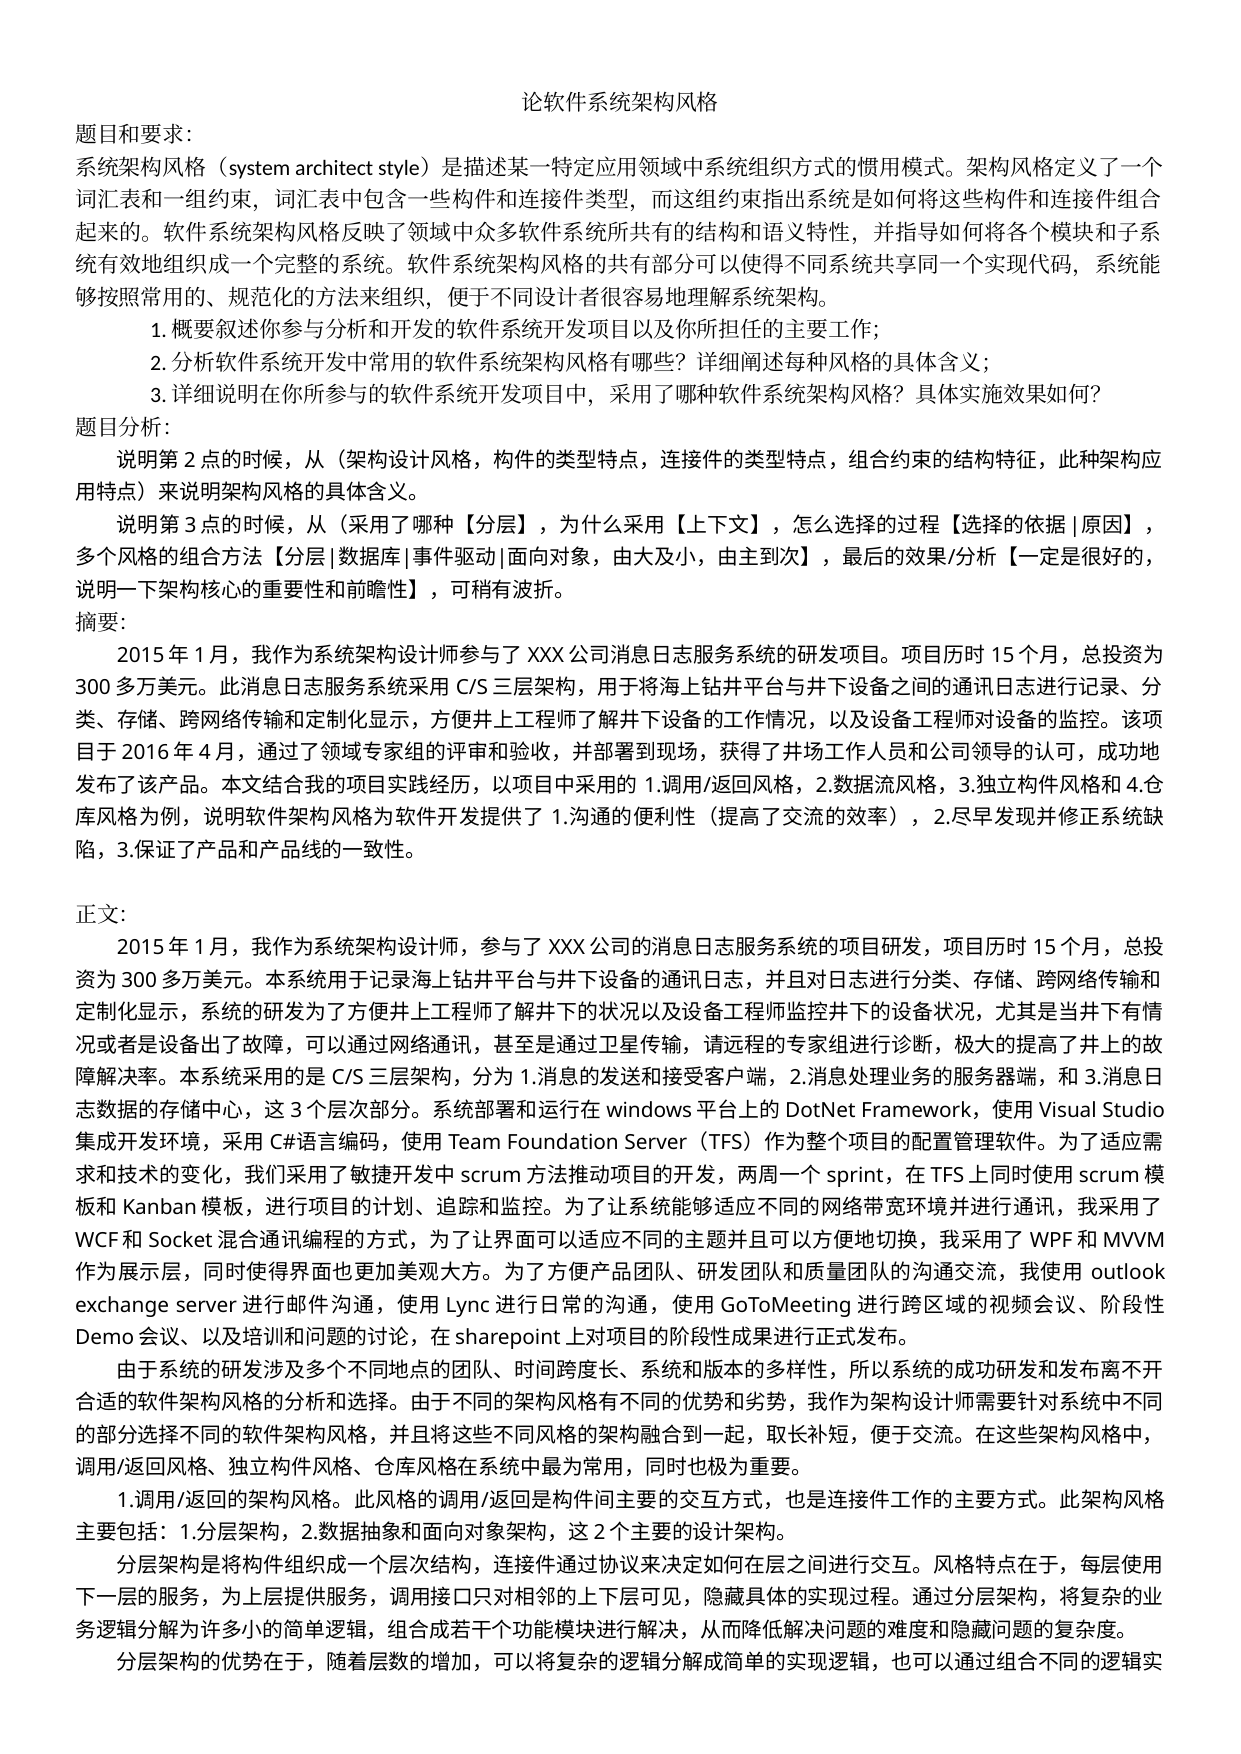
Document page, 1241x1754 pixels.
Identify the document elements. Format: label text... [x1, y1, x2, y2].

list 概要叙述你参与分析和开发的软件系统开发项目以及你所担任的主要工作； [150, 308, 1165, 341]
text 论软件系统架构风格 [75, 81, 1165, 113]
text 2015年1月，我作为系统架构设计师参与了XXX公司消息日志服务系统的研发项目。项目历时15个月，总投资为300多万美元。此消息日志服务系统采用C/S三层架构，用于将海上钻井平台与井下设备之间的通讯日志进行记录、分类、存储、跨网络传输和定制化显示，方便井上工程师了解井下设备的工作情况，以及设备工程师对设备的监控。该项目于2016年4月，通过了领域专家组的评审和验收，并部署到现场，获得了井场工作人员和公司领导的认可，成功地发布了该产品。本文结合我的项目实践经历，以项目中采用的1.调用/返回风格，2.数据流风格，3.独立构件风格和4.仓库风格为例，说明软件架构风格为软件开发提供了1.沟通的便利性（提高了交流的效率），2.尽早发现并修正系统缺陷，3.保证了产品和产品线的一致性。 [75, 633, 1165, 861]
subtitle 摘要： [75, 601, 1165, 633]
text 1.调用/返回的架构风格。此风格的调用/返回是构件间主要的交互方式，也是连接件工作的主要方式。此架构风格主要包括：1.分层架构，2.数据抽象和面向对象架构，这2个主要的设计架构。 [75, 1478, 1165, 1543]
list 详细说明在你所参与的软件系统开发项目中，采用了哪种软件系统架构风格？具体实施效果如何？ [150, 373, 1165, 406]
list 分析软件系统开发中常用的软件系统架构风格有哪些？详细阐述每种风格的具体含义； [150, 341, 1165, 373]
text 系统架构风格（system architect style）是描述某一特定应用领域中系统组织方式的惯用模式。架构风格定义了一个词汇表和一组约束，词汇表中包含一些构件和连接件类型，而这组约束指出系统是如何将这些构件和连接件组合起来的。软件系统架构风格反映了领域中众多软件系统所共有的结构和语义特性，并指导如何将各个模块和子系统有效地组织成一个完整的系统。软件系统架构风格的共有部分可以使得不同系统共享同一个实现代码，系统能够按照常用的、规范化的方法来组织，便于不同设计者很容易地理解系统架构。 [75, 146, 1165, 308]
text 分层架构是将构件组织成一个层次结构，连接件通过协议来决定如何在层之间进行交互。风格特点在于，每层使用下一层的服务，为上层提供服务，调用接口只对相邻的上下层可见，隐藏具体的实现过程。通过分层架构，将复杂的业务逻辑分解为许多小的简单逻辑，组合成若干个功能模块进行解决，从而降低解决问题的难度和隐藏问题的复杂度。 [75, 1543, 1165, 1641]
subtitle 题目和要求： [75, 113, 1165, 146]
text 说明第3点的时候，从（采用了哪种【分层】，为什么采用【上下文】，怎么选择的过程【选择的依据|原因】，多个风格的组合方法【分层|数据库|事件驱动|面向对象，由大及小，由主到次】，最后的效果/分析【一定是很好的，说明一下架构核心的重要性和前瞻性】，可稍有波折。 [75, 503, 1165, 601]
text 由于系统的研发涉及多个不同地点的团队、时间跨度长、系统和版本的多样性，所以系统的成功研发和发布离不开合适的软件架构风格的分析和选择。由于不同的架构风格有不同的优势和劣势，我作为架构设计师需要针对系统中不同的部分选择不同的软件架构风格，并且将这些不同风格的架构融合到一起，取长补短，便于交流。在这些架构风格中，调用/返回风格、独立构件风格、仓库风格在系统中最为常用，同时也极为重要。 [75, 1348, 1165, 1478]
subtitle 正文： [75, 893, 1165, 926]
text 2015年1月，我作为系统架构设计师，参与了XXX公司的消息日志服务系统的项目研发，项目历时15个月，总投资为300多万美元。本系统用于记录海上钻井平台与井下设备的通讯日志，并且对日志进行分类、存储、跨网络传输和定制化显示，系统的研发为了方便井上工程师了解井下的状况以及设备工程师监控井下的设备状况，尤其是当井下有情况或者是设备出了故障，可以通过网络通讯，甚至是通过卫星传输，请远程的专家组进行诊断，极大的提高了井上的故障解决率。本系统采用的是C/S三层架构，分为1.消息的发送和接受客户端，2.消息处理业务的服务器端，和3.消息日志数据的存储中心，这3个层次部分。系统部署和运行在windows平台上的DotNet Framework，使用Visual Studio集成开发环境，采用C#语言编码，使用Team Foundation Server（TFS）作为整个项目的配置管理软件。为了适应需求和技术的变化，我们采用了敏捷开发中scrum方法推动项目的开发，两周一个sprint，在TFS上同时使用scrum模板和Kanban模板，进行项目的计划、追踪和监控。为了让系统能够适应不同的网络带宽环境并进行通讯，我采用了WCF和Socket混合通讯编程的方式，为了让界面可以适应不同的主题并且可以方便地切换，我采用了WPF和MVVM作为展示层，同时使得界面也更加美观大方。为了方便产品团队、研发团队和质量团队的沟通交流，我使用outlook exchange server进行邮件沟通，使用Lync进行日常的沟通，使用GoToMeeting进行跨区域的视频会议、阶段性Demo会议、以及培训和问题的讨论，在sharepoint上对项目的阶段性成果进行正式发布。 [75, 926, 1165, 1348]
text 分层架构的优势在于，随着层数的增加，可以将复杂的逻辑分解成简单的实现逻辑，也可以通过组合不同的逻辑实 [75, 1641, 1165, 1673]
subtitle 题目分析： [75, 406, 1165, 438]
text 说明第2点的时候，从（架构设计风格，构件的类型特点，连接件的类型特点，组合约束的结构特征，此种架构应用特点）来说明架构风格的具体含义。 [75, 438, 1165, 503]
